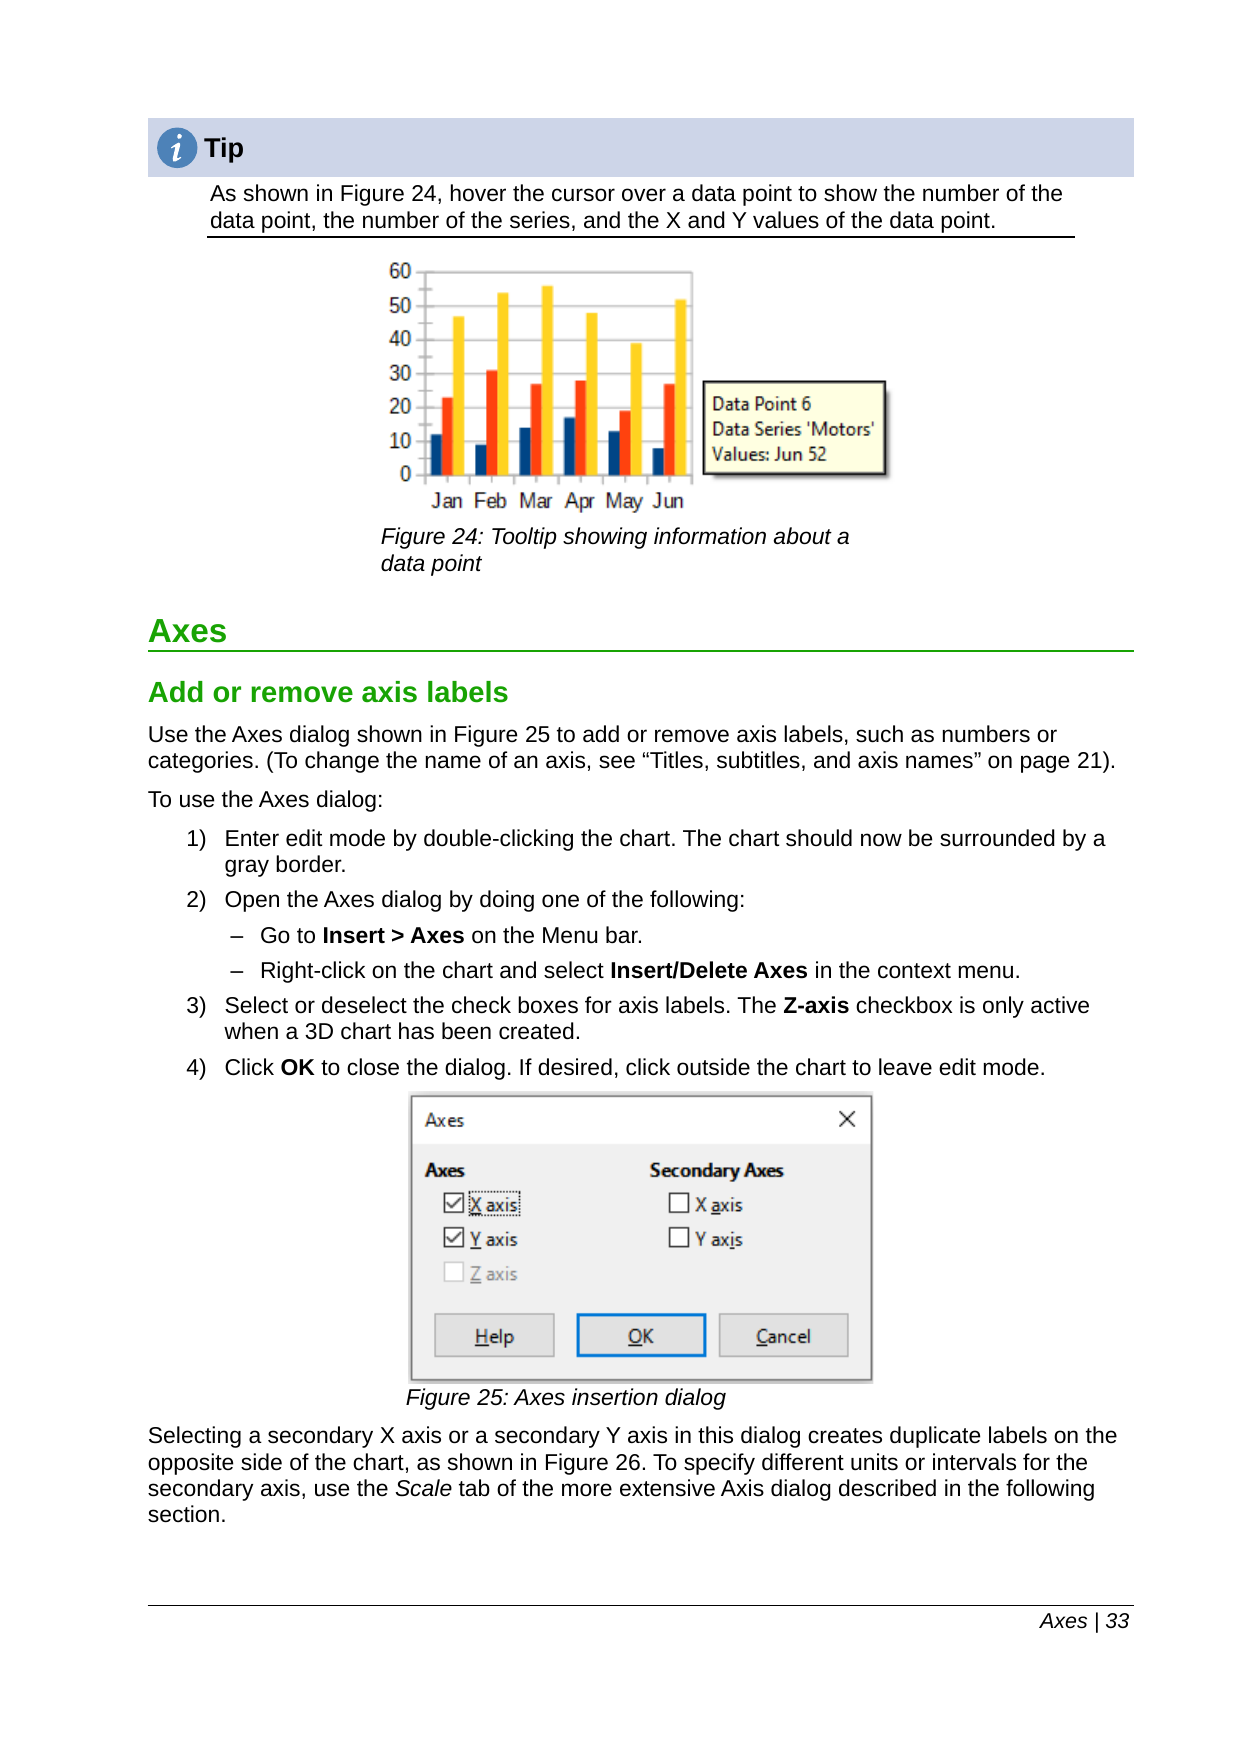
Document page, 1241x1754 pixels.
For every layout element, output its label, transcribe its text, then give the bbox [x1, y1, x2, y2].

list Open the Axes dialog by doing one of the following: [207, 886, 1134, 913]
list To use the Axes dialog: [148, 786, 1134, 812]
subtitle Tip [148, 118, 1134, 177]
list Right-click on the chart and select Insert/Delete Axes in the context menu. [230, 957, 1134, 983]
text Selecting a secondary X axis or a secondary Y axis in this dialog creates duplicate labels on the opposite side of the chart, as shown in Figure 26. To specify different units or intervals for the secondary axis, use the Scale tab of the more extensive Axis dialog described in the following section. [148, 1422, 1134, 1528]
text As shown in Figure 24, hover the cursor over a data point to show the number of the data point, the number of the series, and the X and Y values of the data point. [207, 177, 1075, 236]
text Figure 24: Tooltip showing information about a data point [381, 524, 901, 576]
text Figure 25: Axes insertion dialog [406, 1092, 876, 1410]
list Go to Insert > Axes on the Menu bar. [230, 922, 1134, 948]
picture [408, 1091, 874, 1384]
list Select or deselect the check boxes for axis labels. The Z-axis checkbox is only active when a 3D chart has been created. [207, 992, 1134, 1045]
list Use the Axes dialog shown in Figure 25 to add or remove axis labels, such as numbers or categories. (To change the name of an axis, see “Titles, subtitles, and axis names” on page 21). [148, 721, 1134, 773]
subtitle Add or remove axis labels [148, 675, 1134, 709]
picture [380, 256, 902, 524]
list Enter edit mode by double-clicking the chart. The chart should now be surrounded by a gray border. [207, 825, 1134, 877]
subtitle Axes [148, 611, 1134, 650]
list Click OK to close the dialog. If desired, click outside the chart to leave edit mode. [207, 1053, 1134, 1080]
